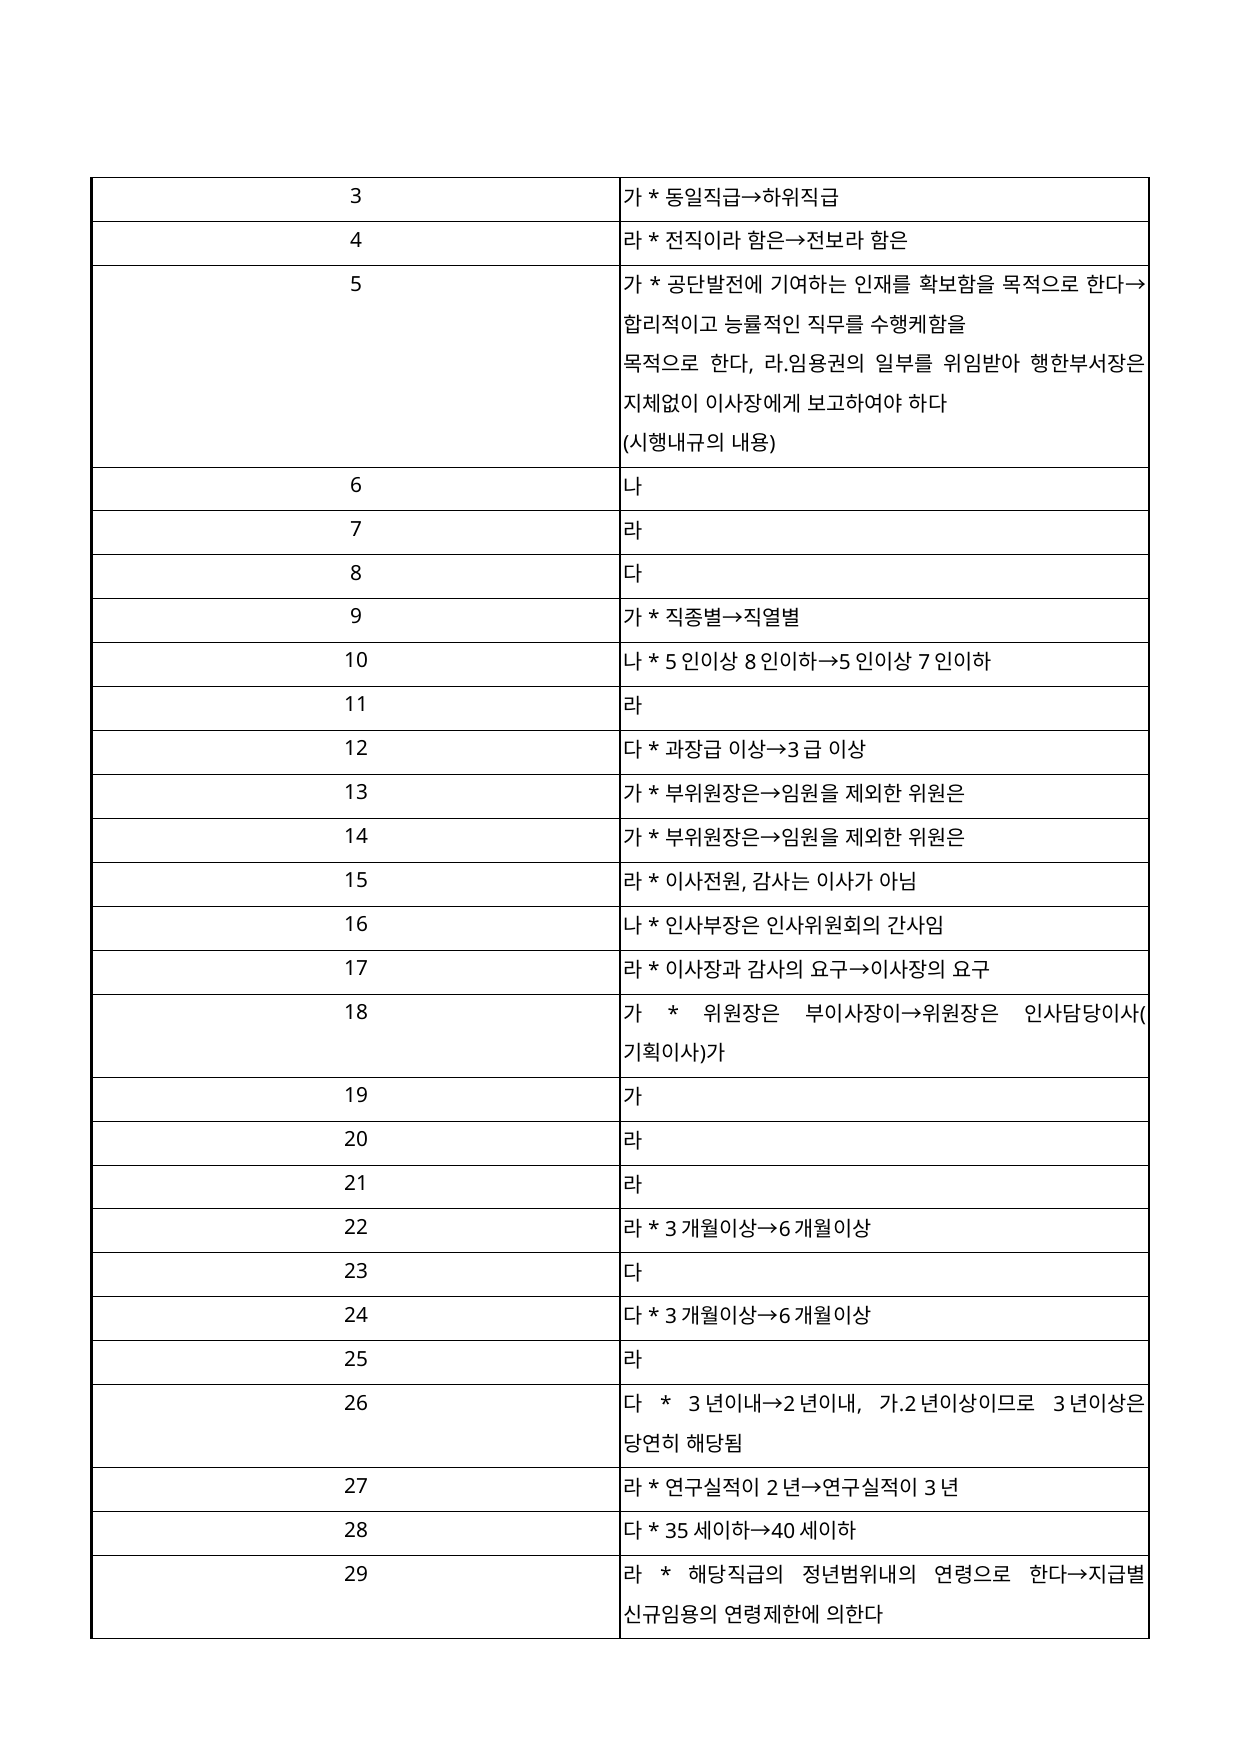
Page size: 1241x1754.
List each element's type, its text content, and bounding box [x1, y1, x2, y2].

table_cell 가 * 직종별→직열별 [621, 599, 1148, 642]
table_cell 7 [93, 511, 619, 554]
table_cell 6 [93, 468, 619, 510]
table_cell 라 * 연구실적이 2년→연구실적이 3년 [621, 1468, 1148, 1511]
table_cell 25 [93, 1341, 619, 1384]
table_cell 라 * 전직이라 함은→전보라 함은 [621, 222, 1148, 265]
table_cell 13 [93, 775, 619, 818]
table_cell 다 * 35세이하→40세이하 [621, 1512, 1148, 1555]
table_cell 4 [93, 222, 619, 265]
table_cell 가 * 동일직급→하위직급 [621, 178, 1148, 221]
table_cell 28 [93, 1512, 619, 1555]
table_cell 라 * 이사전원, 감사는 이사가 아님 [621, 863, 1148, 906]
table_cell 가 * 위원장은 부이사장이→위원장은 인사담당이사(기획이사)가 [621, 995, 1148, 1077]
table_cell 다 * 3개월이상→6개월이상 [621, 1297, 1148, 1340]
table_cell 가 * 공단발전에 기여하는 인재를 확보함을 목적으로 한다→합리적이고 능률적인 직무를 수행케함을 목적으로 한다, 라.임용권의 일부를 위임받아 행한부서장은 지체없이 이사장에게 보고하여야 하다 (시행내규의 내용) [621, 266, 1148, 466]
table_cell 라 [621, 1341, 1148, 1384]
table_cell 11 [93, 687, 619, 730]
table_cell 23 [93, 1253, 619, 1296]
table_cell 다 [621, 1253, 1148, 1296]
table_cell 24 [93, 1297, 619, 1340]
table_cell 9 [93, 599, 619, 642]
table_cell 8 [93, 555, 619, 598]
table_cell 다 * 과장급 이상→3급 이상 [621, 731, 1148, 774]
table_cell 17 [93, 951, 619, 993]
table_cell 나 * 인사부장은 인사위원회의 간사임 [621, 907, 1148, 949]
table_cell 15 [93, 863, 619, 906]
table_cell 다 [621, 555, 1148, 598]
table_cell 가 * 부위원장은→임원을 제외한 위원은 [621, 775, 1148, 818]
table_cell 가 * 부위원장은→임원을 제외한 위원은 [621, 819, 1148, 862]
table_cell 라 [621, 511, 1148, 554]
table_cell 라 * 3개월이상→6개월이상 [621, 1209, 1148, 1252]
table_cell 21 [93, 1166, 619, 1208]
table_cell 14 [93, 819, 619, 862]
table_cell 나 * 5인이상 8인이하→5인이상 7인이하 [621, 643, 1148, 686]
table_cell 18 [93, 995, 619, 1077]
table_cell 다 * 3년이내→2년이내, 가.2년이상이므로 3년이상은 당연히 해당됨 [621, 1385, 1148, 1467]
table_cell 22 [93, 1209, 619, 1252]
table_cell 가 [621, 1078, 1148, 1121]
table_cell 12 [93, 731, 619, 774]
table_cell 나 [621, 468, 1148, 510]
table_cell 16 [93, 907, 619, 949]
table_cell 20 [93, 1122, 619, 1164]
table_cell 10 [93, 643, 619, 686]
table_cell 라 * 이사장과 감사의 요구→이사장의 요구 [621, 951, 1148, 993]
table_cell 19 [93, 1078, 619, 1121]
table_cell 라 [621, 687, 1148, 730]
table_cell 27 [93, 1468, 619, 1511]
table_cell 라 [621, 1166, 1148, 1208]
table_cell 29 [93, 1556, 619, 1638]
table_cell 3 [93, 178, 619, 221]
table_cell 26 [93, 1385, 619, 1467]
table_cell 5 [93, 266, 619, 466]
table_cell 라 [621, 1122, 1148, 1164]
table_cell 라 * 해당직급의 정년범위내의 연령으로 한다→지급별 신규임용의 연령제한에 의한다 [621, 1556, 1148, 1638]
